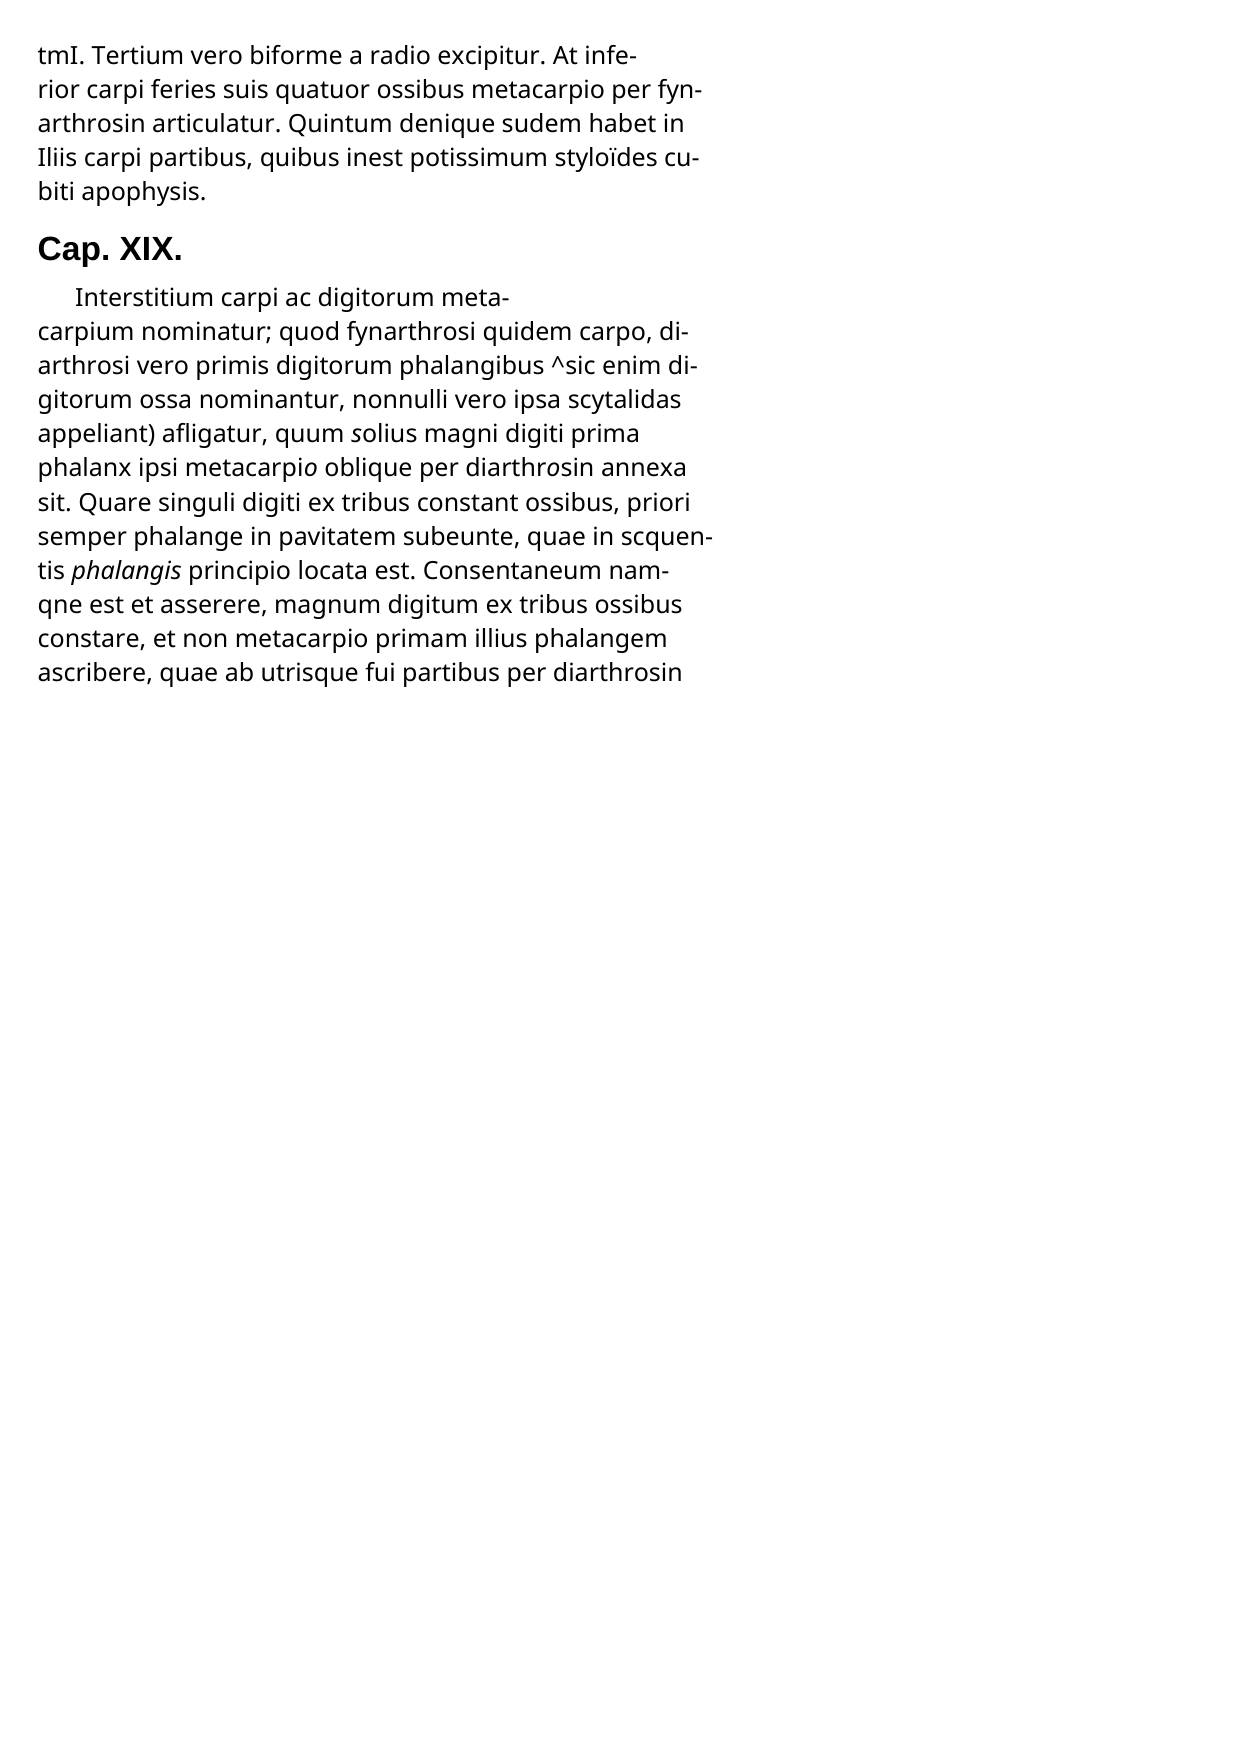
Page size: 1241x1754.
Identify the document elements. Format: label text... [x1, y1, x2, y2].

text tmI. Tertium vero biforme a radio excipitur. At infe- rior carpi feries suis quatuor ossibus metacarpio per fyn- arthrosin articulatur. Quintum denique sudem habet in Iliis carpi partibus, quibus inest potissimum styloïdes cu- biti apophysis. [37, 37, 1203, 208]
subtitle Cap. XIX. [37, 229, 1203, 267]
text Interstitium carpi ac digitorum meta- carpium nominatur; quod fynarthrosi quidem carpo, di- arthrosi vero primis digitorum phalangibus ^sic enim di- gitorum ossa nominantur, nonnulli vero ipsa scytalidas appeliant) afligatur, quum solius magni digiti prima phalanx ipsi metacarpio oblique per diarthrosin annexa sit. Quare singuli digiti ex tribus constant ossibus, priori semper phalange in pavitatem subeunte, quae in scquen- tis phalangis principio locata est. Consentaneum nam- qne est et asserere, magnum digitum ex tribus ossibus constare, et non metacarpio primam illius phalangem ascribere, quae ab utrisque fui partibus per diarthrosin [37, 280, 1203, 688]
